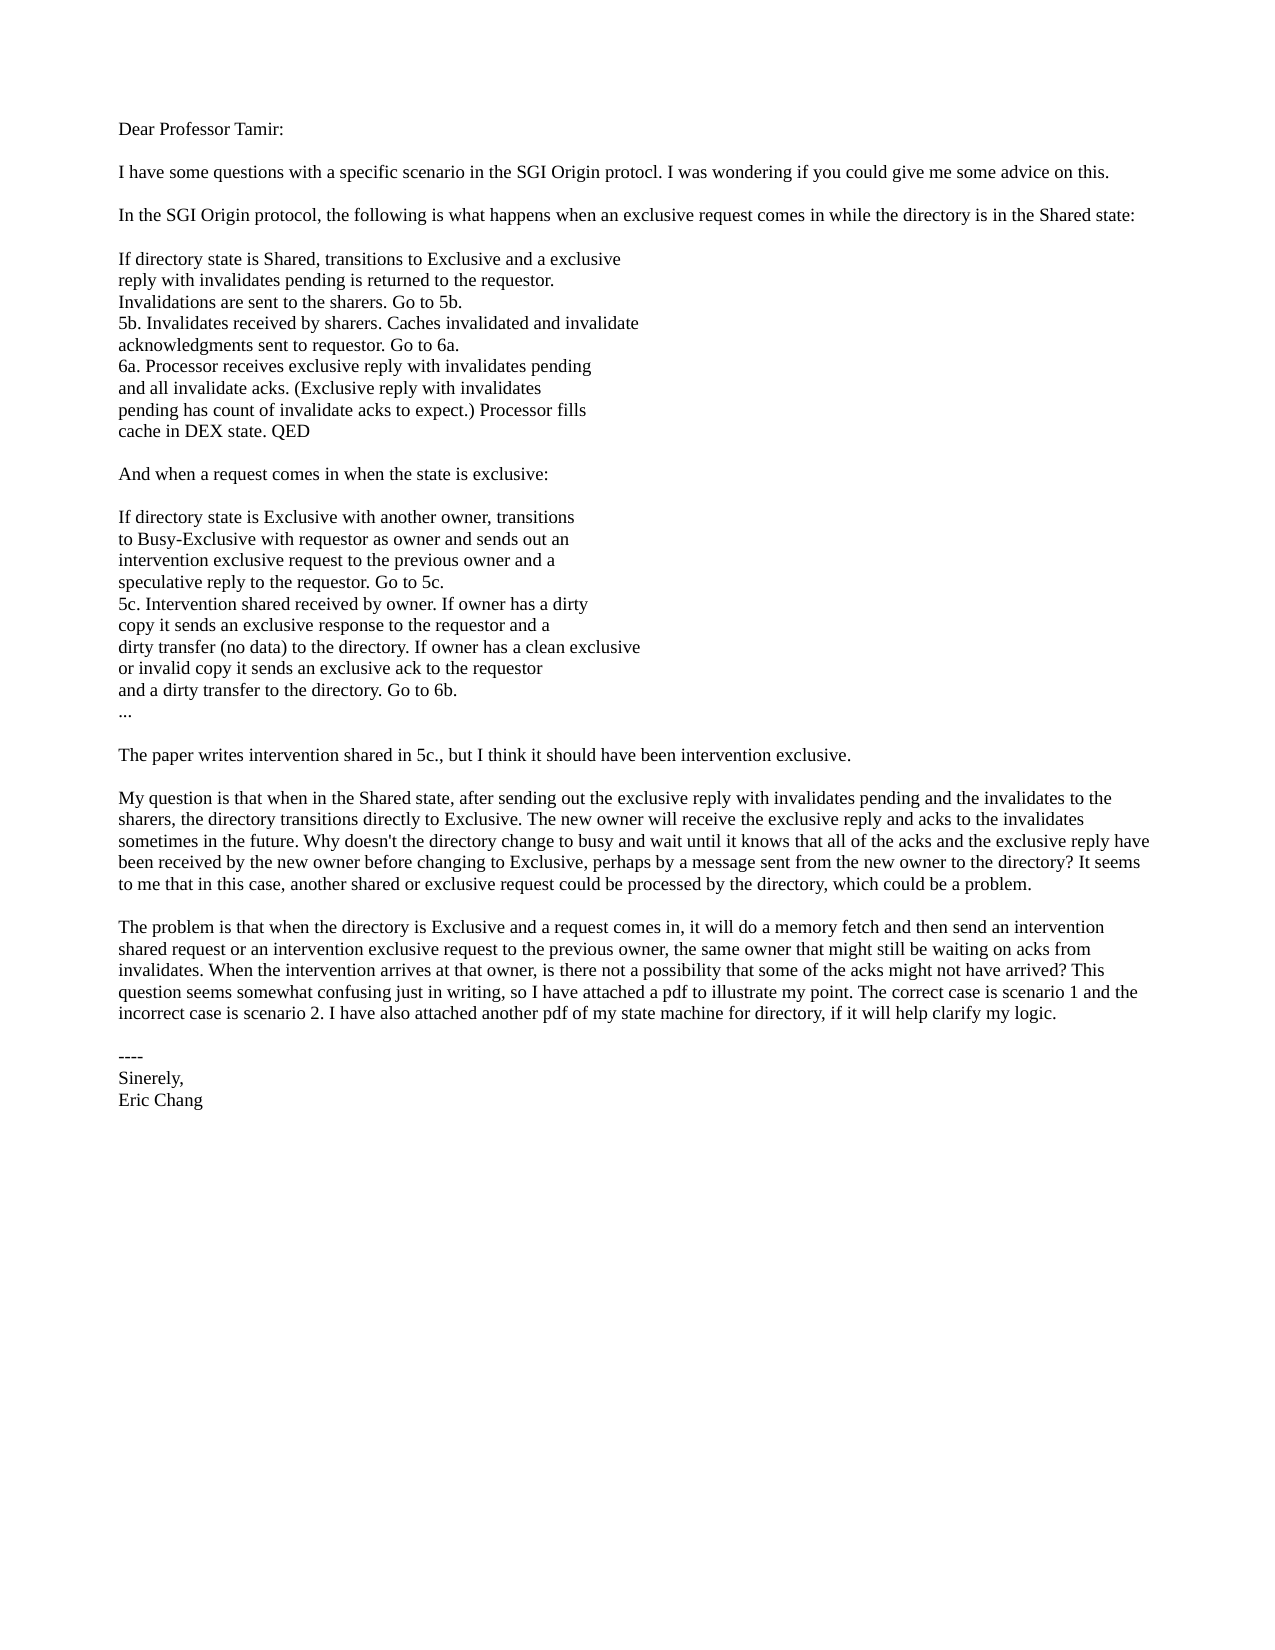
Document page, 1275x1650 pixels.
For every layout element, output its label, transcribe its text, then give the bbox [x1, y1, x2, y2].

text And when a request comes in when the state is exclusive: [118, 463, 1157, 485]
text Dear Professor Tamir: [118, 118, 1157, 140]
text reply with invalidates pending is returned to the requestor. [118, 269, 1157, 291]
text Invalidations are sent to the sharers. Go to 5b. [118, 291, 1157, 312]
text 5c. Intervention shared received by owner. If owner has a dirty [118, 592, 1157, 614]
text cache in DEX state. QED [118, 420, 1157, 442]
text Sinerely, [118, 1067, 1157, 1088]
text or invalid copy it sends an exclusive ack to the requestor [118, 657, 1157, 679]
text pending has count of invalidate acks to expect.) Processor fills [118, 398, 1157, 420]
text Eric Chang [118, 1088, 1157, 1110]
text ---- [118, 1045, 1157, 1067]
text and all invalidate acks. (Exclusive reply with invalidates [118, 377, 1157, 398]
text ... [118, 700, 1157, 722]
text acknowledgments sent to requestor. Go to 6a. [118, 334, 1157, 355]
text I have some questions with a specific scenario in the SGI Origin protocl. I was wondering if you could give me some advice on this. [118, 161, 1157, 183]
text The problem is that when the directory is Exclusive and a request comes in, it will do a memory fetch and then send an intervention shared request or an intervention exclusive request to the previous owner, the same owner that might still be waiting on acks from invalidates. When the intervention arrives at that owner, is there not a possibility that some of the acks might not have arrived? This question seems somewhat confusing just in writing, so I have attached a pdf to illustrate my point. The correct case is scenario 1 and the incorrect case is scenario 2. I have also attached another pdf of my state machine for directory, if it will help clarify my logic. [118, 916, 1157, 1024]
text to Busy-Exclusive with requestor as owner and sends out an [118, 528, 1157, 549]
text 6a. Processor receives exclusive reply with invalidates pending [118, 355, 1157, 377]
text If directory state is Exclusive with another owner, transitions [118, 506, 1157, 528]
text copy it sends an exclusive response to the requestor and a [118, 614, 1157, 636]
text If directory state is Shared, transitions to Exclusive and a exclusive [118, 247, 1157, 269]
text In the SGI Origin protocol, the following is what happens when an exclusive request comes in while the directory is in the Shared state: [118, 204, 1157, 226]
text and a dirty transfer to the directory. Go to 6b. [118, 679, 1157, 700]
text intervention exclusive request to the previous owner and a [118, 549, 1157, 571]
text speculative reply to the requestor. Go to 5c. [118, 571, 1157, 592]
text The paper writes intervention shared in 5c., but I think it should have been intervention exclusive. [118, 743, 1157, 765]
text dirty transfer (no data) to the directory. If owner has a clean exclusive [118, 636, 1157, 657]
text 5b. Invalidates received by sharers. Caches invalidated and invalidate [118, 312, 1157, 334]
text My question is that when in the Shared state, after sending out the exclusive reply with invalidates pending and the invalidates to the sharers, the directory transitions directly to Exclusive. The new owner will receive the exclusive reply and acks to the invalidates sometimes in the future. Why doesn't the directory change to busy and wait until it knows that all of the acks and the exclusive reply have been received by the new owner before changing to Exclusive, perhaps by a message sent from the new owner to the directory? It seems to me that in this case, another shared or exclusive request could be processed by the directory, which could be a problem. [118, 787, 1157, 894]
